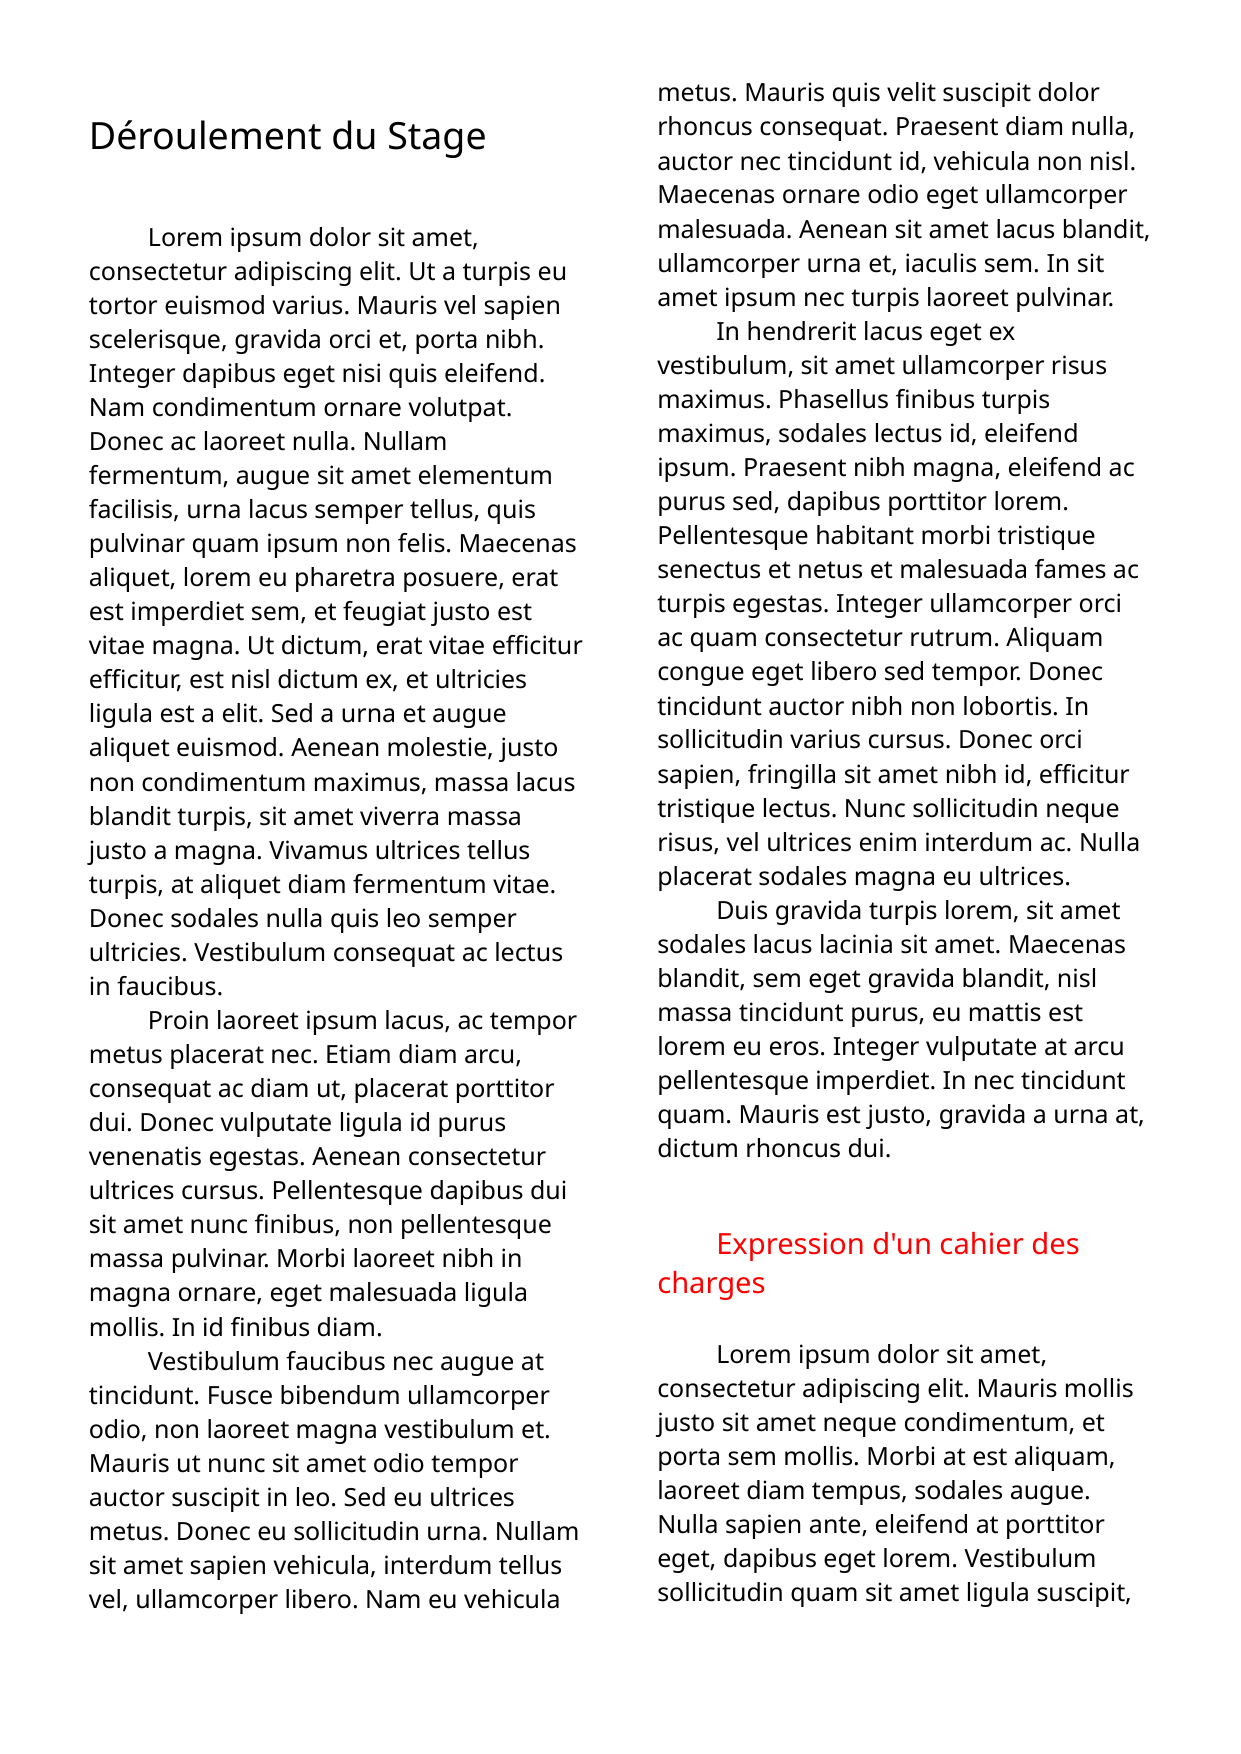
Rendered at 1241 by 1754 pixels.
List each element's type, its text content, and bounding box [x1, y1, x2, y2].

text Vestibulum faucibus nec augue at tincidunt. Fusce bibendum ullamcorper odio, non laoreet magna vestibulum et. Mauris ut nunc sit amet odio tempor auctor suscipit in leo. Sed eu ultrices metus. Donec eu sollicitudin urna. Nullam sit amet sapien vehicula, interdum tellus vel, ullamcorper libero. Nam eu vehicula [89, 1343, 583, 1616]
text metus. Mauris quis velit suscipit dolor rhoncus consequat. Praesent diam nulla, auctor nec tincidunt id, vehicula non nisl. Maecenas ornare odio eget ullamcorper malesuada. Aenean sit amet lacus blandit, ullamcorper urna et, iaculis sem. In sit amet ipsum nec turpis laoreet pulvinar. [657, 75, 1152, 313]
text Lorem ipsum dolor sit amet, consectetur adipiscing elit. Ut a turpis eu tortor euismod varius. Mauris vel sapien scelerisque, gravida orci et, porta nibh. Integer dapibus eget nisi quis eleifend. Nam condimentum ornare volutpat. Donec ac laoreet nulla. Nullam fermentum, augue sit amet elementum facilisis, urna lacus semper tellus, quis pulvinar quam ipsum non felis. Maecenas aliquet, lorem eu pharetra posuere, erat est imperdiet sem, et feugiat justo est vitae magna. Ut dictum, erat vitae efficitur efficitur, est nisl dictum ex, et ultricies ligula est a elit. Sed a urna et augue aliquet euismod. Aenean molestie, justo non condimentum maximus, massa lacus blandit turpis, sit amet viverra massa justo a magna. Vivamus ultrices tellus turpis, at aliquet diam fermentum vitae. Donec sodales nulla quis leo semper ultricies. Vestibulum consequat ac lectus in faucibus. [89, 219, 583, 1003]
subtitle Expression d'un cahier des charges [657, 1223, 1152, 1302]
text Proin laoreet ipsum lacus, ac tempor metus placerat nec. Etiam diam arcu, consequat ac diam ut, placerat porttitor dui. Donec vulputate ligula id purus venenatis egestas. Aenean consectetur ultrices cursus. Pellentesque dapibus dui sit amet nunc finibus, non pellentesque massa pulvinar. Morbi laoreet nibh in magna ornare, eget malesuada ligula mollis. In id finibus diam. [89, 1003, 583, 1343]
text Duis gravida turpis lorem, sit amet sodales lacus lacinia sit amet. Maecenas blandit, sem eget gravida blandit, nisl massa tincidunt purus, eu mattis est lorem eu eros. Integer vulputate at arcu pellentesque imperdiet. In nec tincidunt quam. Mauris est justo, gravida a urna at, dictum rhoncus dui. [657, 892, 1152, 1165]
text Lorem ipsum dolor sit amet, consectetur adipiscing elit. Mauris mollis justo sit amet neque condimentum, et porta sem mollis. Morbi at est aliquam, laoreet diam tempus, sodales augue. Nulla sapien ante, eleifend at porttitor eget, dapibus eget lorem. Vestibulum sollicitudin quam sit amet ligula suscipit, [657, 1336, 1152, 1609]
text In hendrerit lacus eget ex vestibulum, sit amet ullamcorper risus maximus. Phasellus finibus turpis maximus, sodales lectus id, eleifend ipsum. Praesent nibh magna, eleifend ac purus sed, dapibus porttitor lorem. Pellentesque habitant morbi tristique senectus et netus et malesuada fames ac turpis egestas. Integer ullamcorper orci ac quam consectetur rutrum. Aliquam congue eget libero sed tempor. Donec tincidunt auctor nibh non lobortis. In sollicitudin varius cursus. Donec orci sapien, fringilla sit amet nibh id, efficitur tristique lectus. Nunc sollicitudin neque risus, vel ultrices enim interdum ac. Nulla placerat sodales magna eu ultrices. [657, 313, 1152, 892]
subtitle Déroulement du Stage [89, 109, 583, 160]
